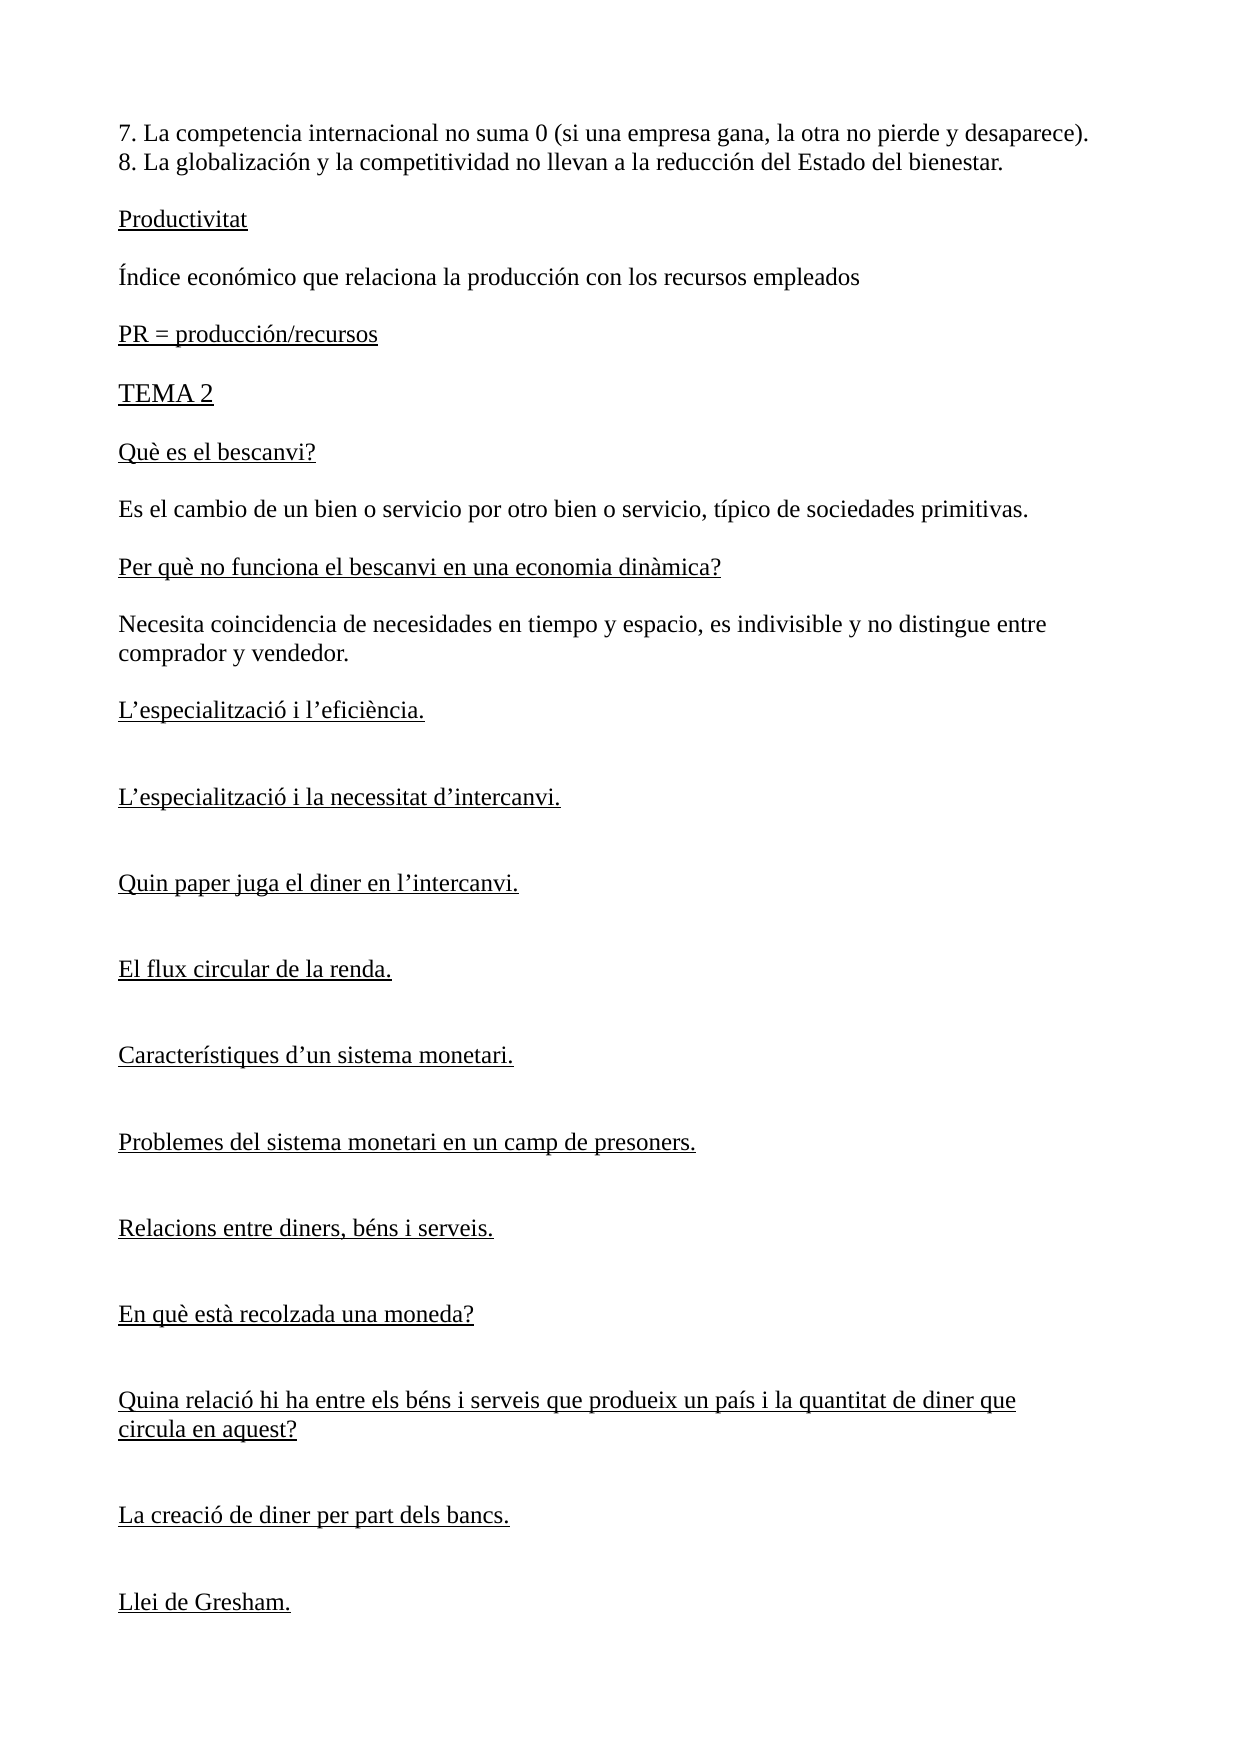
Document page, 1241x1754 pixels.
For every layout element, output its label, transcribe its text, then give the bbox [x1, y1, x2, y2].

text La creació de diner per part dels bancs. [118, 1501, 1122, 1529]
text Problemes del sistema monetari en un camp de presoners. [118, 1127, 1122, 1156]
text Productivitat [118, 204, 1122, 233]
text TEMA 2 [118, 377, 1122, 408]
text 8. La globalización y la competitividad no llevan a la reducción del Estado del bienestar. [118, 147, 1122, 176]
text Quin paper juga el diner en l’intercanvi. [118, 868, 1122, 897]
text Es el cambio de un bien o servicio por otro bien o servicio, típico de sociedades primitivas. [118, 494, 1122, 523]
text Per què no funciona el bescanvi en una economia dinàmica? [118, 552, 1122, 581]
text El flux circular de la renda. [118, 954, 1122, 983]
text Què es el bescanvi? [118, 437, 1122, 466]
text L’especialització i l’eficiència. [118, 696, 1122, 724]
text 7. La competencia internacional no suma 0 (si una empresa gana, la otra no pierde y desaparece). [118, 118, 1122, 147]
text circula en aquest? [118, 1414, 1122, 1443]
text Característiques d’un sistema monetari. [118, 1041, 1122, 1069]
text Relacions entre diners, béns i serveis. [118, 1213, 1122, 1242]
text Llei de Gresham. [118, 1587, 1122, 1616]
text En què està recolzada una moneda? [118, 1299, 1122, 1328]
text Índice económico que relaciona la producción con los recursos empleados [118, 262, 1122, 291]
text PR = producción/recursos [118, 319, 1122, 348]
text Necesita coincidencia de necesidades en tiempo y espacio, es indivisible y no distingue entre comprador y vendedor. [118, 609, 1122, 667]
text L’especialització i la necessitat d’intercanvi. [118, 782, 1122, 811]
text Quina relació hi ha entre els béns i serveis que produeix un país i la quantitat de diner que [118, 1386, 1122, 1414]
